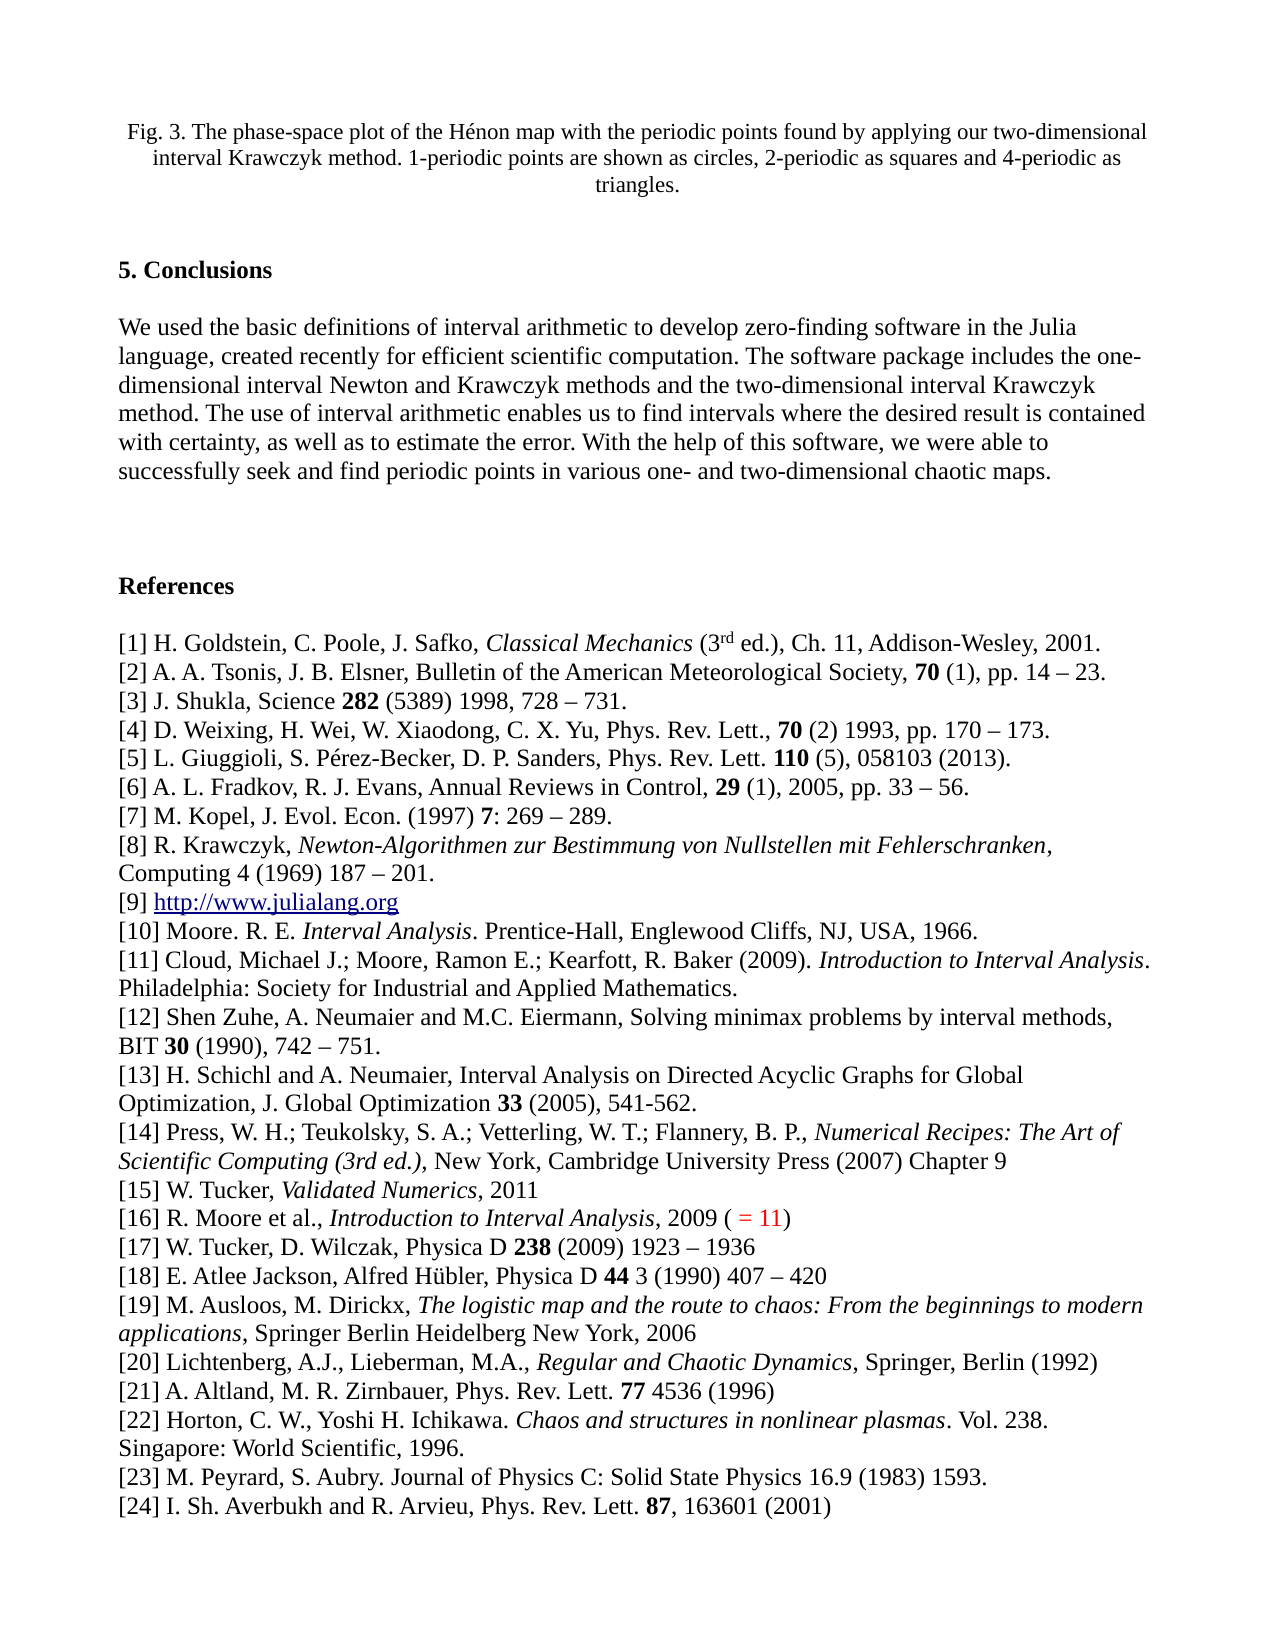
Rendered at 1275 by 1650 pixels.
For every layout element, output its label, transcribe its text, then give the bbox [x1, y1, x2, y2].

text [15] W. Tucker, Validated Numerics, 2011 [118, 1175, 1157, 1203]
text [21] A. Altland, M. R. Zirnbauer, Phys. Rev. Lett. 77 4536 (1996) [118, 1376, 1157, 1405]
text Fig. 3. The phase-space plot of the Hénon map with the periodic points found by applying our two-dimensional interval Krawczyk method. 1-periodic points are shown as circles, 2-periodic as squares and 4-periodic as triangles. [118, 118, 1157, 197]
text [20] Lichtenberg, A.J., Lieberman, M.A., Regular and Chaotic Dynamics, Springer, Berlin (1992) [118, 1347, 1157, 1376]
text [14] Press, W. H.; Teukolsky, S. A.; Vetterling, W. T.; Flannery, B. P., Numerical Recipes: The Art of Scientific Computing (3rd ed.), New York, Cambridge University Press (2007) Chapter 9 [118, 1117, 1157, 1175]
text [16] R. Moore et al., Introduction to Interval Analysis, 2009 ( = 11) [118, 1203, 1157, 1232]
text [18] E. Atlee Jackson, Alfred Hübler, Physica D 44 3 (1990) 407 – 420 [118, 1261, 1157, 1290]
text [24] I. Sh. Averbukh and R. Arvieu, Phys. Rev. Lett. 87, 163601 (2001) [118, 1491, 1157, 1520]
text [7] M. Kopel, J. Evol. Econ. (1997) 7: 269 – 289. [118, 801, 1157, 830]
text 5. Conclusions [118, 255, 1157, 283]
text [17] W. Tucker, D. Wilczak, Physica D 238 (2009) 1923 – 1936 [118, 1232, 1157, 1261]
text [5] L. Giuggioli, S. Pérez-Becker, D. P. Sanders, Phys. Rev. Lett. 110 (5), 058103 (2013). [118, 743, 1157, 772]
text [9] http://www.julialang.org [118, 887, 1157, 916]
text [6] A. L. Fradkov, R. J. Evans, Annual Reviews in Control, 29 (1), 2005, pp. 33 – 56. [118, 772, 1157, 801]
text We used the basic definitions of interval arithmetic to develop zero-finding software in the Julia language, created recently for efficient scientific computation. The software package includes the one-dimensional interval Newton and Krawczyk methods and the two-dimensional interval Krawczyk method. The use of interval arithmetic enables us to find intervals where the desired result is contained with certainty, as well as to estimate the error. With the help of this software, we were able to successfully seek and find periodic points in various one- and two-dimensional chaotic maps. [118, 312, 1157, 485]
text [11] Cloud, Michael J.; Moore, Ramon E.; Kearfott, R. Baker (2009). Introduction to Interval Analysis. Philadelphia: Society for Industrial and Applied Mathematics. [118, 945, 1157, 1002]
text [22] Horton, C. W., Yoshi H. Ichikawa. Chaos and structures in nonlinear plasmas. Vol. 238. Singapore: World Scientific, 1996. [118, 1405, 1157, 1462]
text [12] Shen Zuhe, A. Neumaier and M.C. Eiermann, Solving minimax problems by interval methods, BIT 30 (1990), 742 – 751. [118, 1002, 1157, 1060]
text [13] H. Schichl and A. Neumaier, Interval Analysis on Directed Acyclic Graphs for Global Optimization, J. Global Optimization 33 (2005), 541-562. [118, 1060, 1157, 1117]
text [23] M. Peyrard, S. Aubry. Journal of Physics C: Solid State Physics 16.9 (1983) 1593. [118, 1462, 1157, 1491]
text [2] A. A. Tsonis, J. B. Elsner, Bulletin of the American Meteorological Society, 70 (1), pp. 14 – 23. [118, 657, 1157, 686]
text [10] Moore. R. E. Interval Analysis. Prentice-Hall, Englewood Cliffs, NJ, USA, 1966. [118, 916, 1157, 945]
text References [118, 571, 1157, 600]
text [8] R. Krawczyk, Newton-Algorithmen zur Bestimmung von Nullstellen mit Fehlerschranken, Computing 4 (1969) 187 – 201. [118, 830, 1157, 887]
text [1] H. Goldstein, C. Poole, J. Safko, Classical Mechanics (3rd ed.), Ch. 11, Addison-Wesley, 2001. [118, 628, 1157, 657]
text [3] J. Shukla, Science 282 (5389) 1998, 728 – 731. [118, 686, 1157, 715]
text [19] M. Ausloos, M. Dirickx, The logistic map and the route to chaos: From the beginnings to modern applications, Springer Berlin Heidelberg New York, 2006 [118, 1290, 1157, 1347]
text [4] D. Weixing, H. Wei, W. Xiaodong, C. X. Yu, Phys. Rev. Lett., 70 (2) 1993, pp. 170 – 173. [118, 715, 1157, 743]
